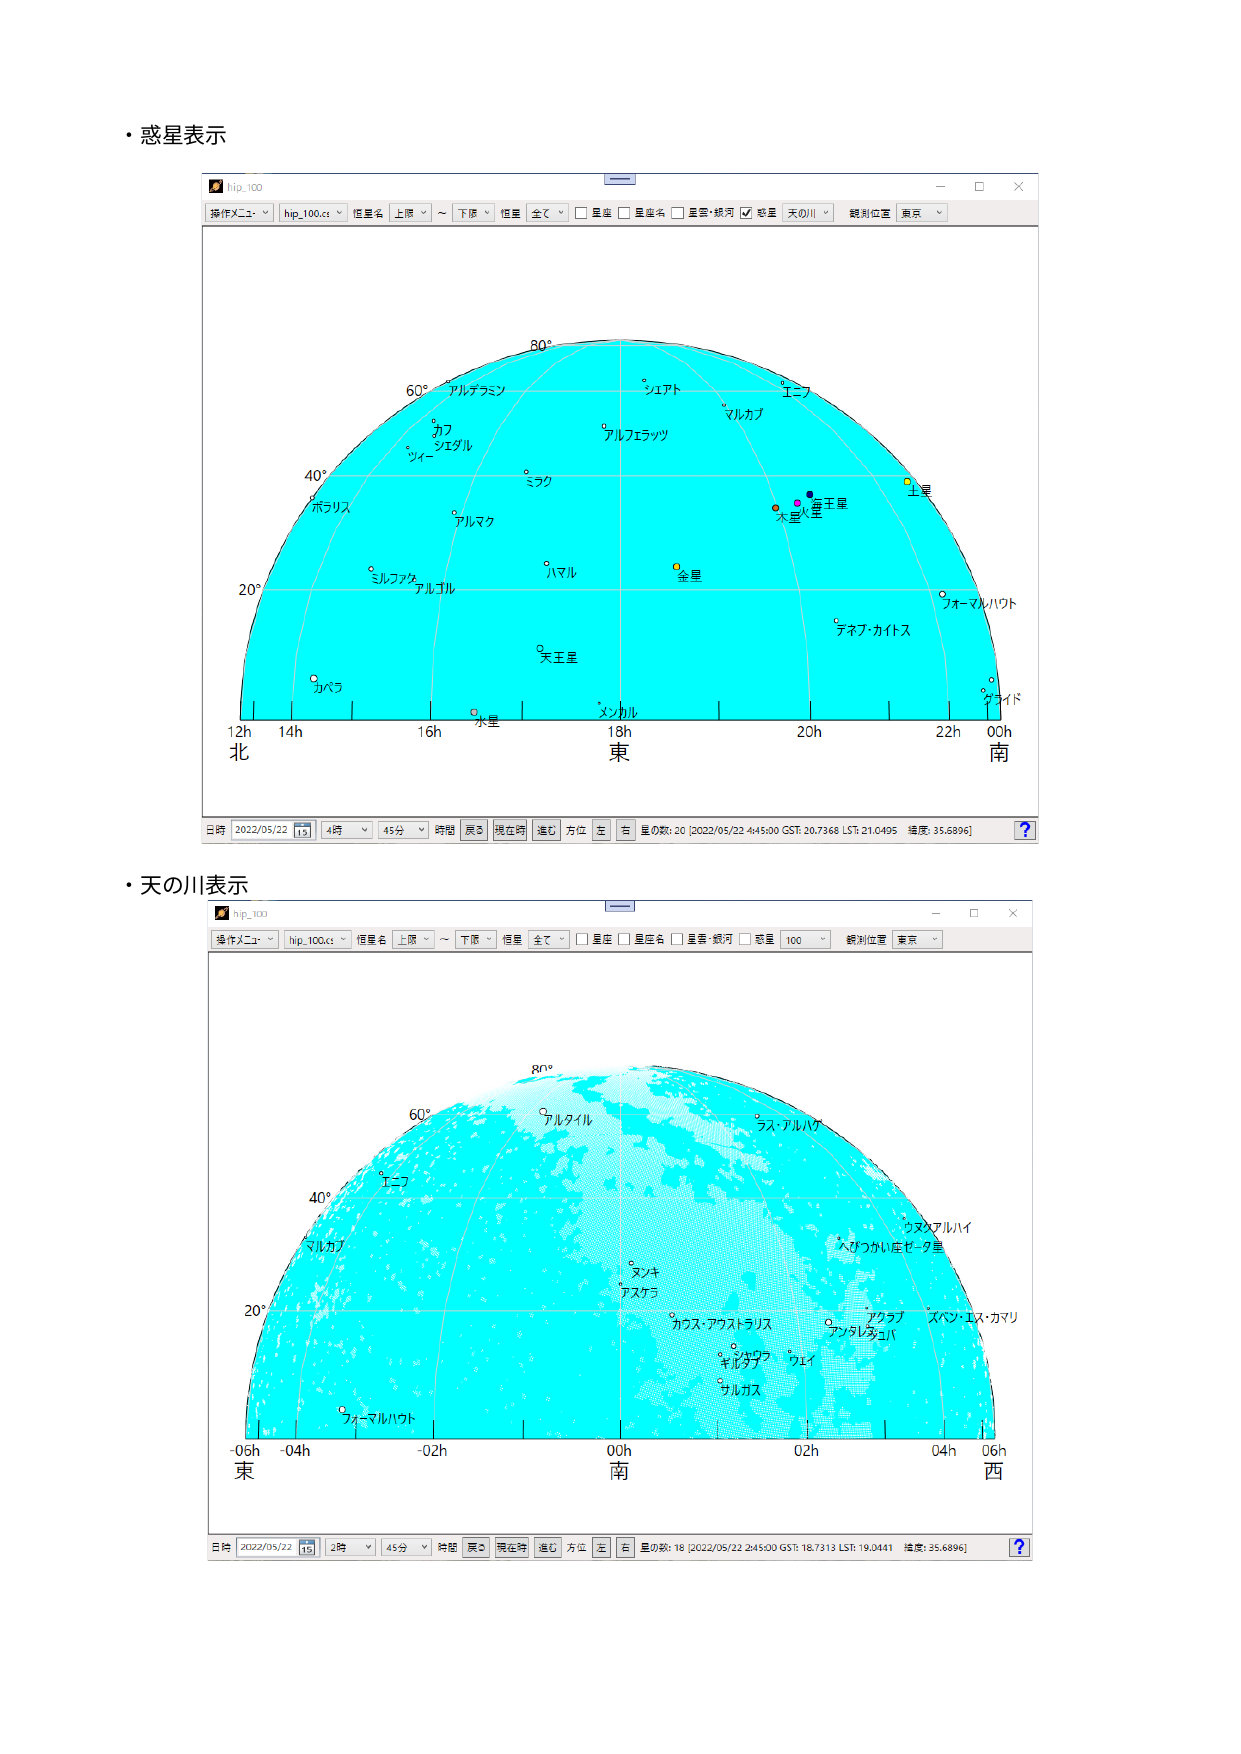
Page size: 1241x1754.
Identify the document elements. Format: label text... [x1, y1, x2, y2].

picture [201, 173, 1039, 844]
picture [207, 900, 1033, 1561]
text ・惑星表示 [118, 118, 1122, 150]
text ・天の川表示 [118, 868, 1122, 900]
